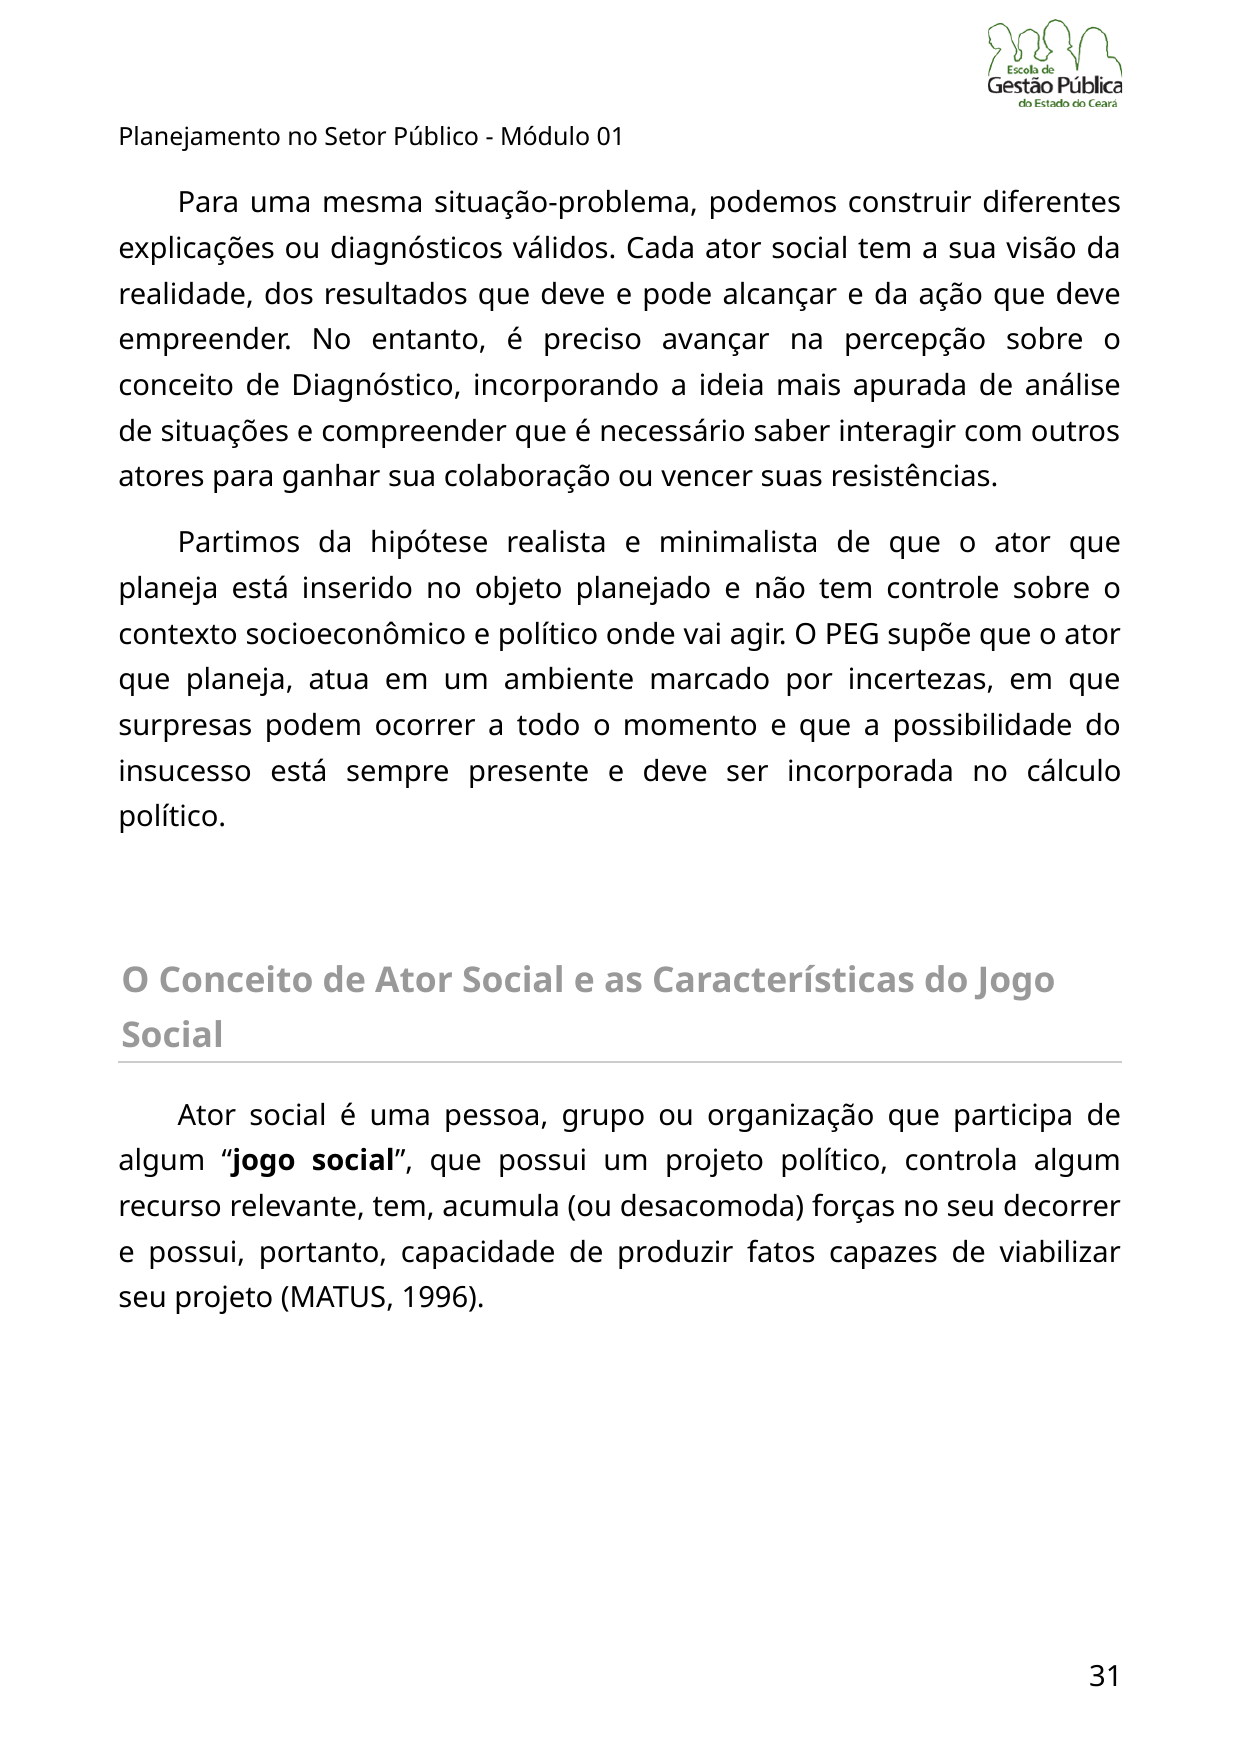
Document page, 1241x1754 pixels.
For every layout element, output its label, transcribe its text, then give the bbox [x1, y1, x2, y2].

text Para uma mesma situação-problema, podemos construir diferentes explicações ou diagnósticos válidos. Cada ator social tem a sua visão da realidade, dos resultados que deve e pode alcançar e da ação que deve empreender. No entanto, é preciso avançar na percepção sobre o conceito de Diagnóstico, incorporando a ideia mais apurada de análise de situações e compreender que é necessário saber interagir com outros atores para ganhar sua colaboração ou vencer suas resistências. [118, 182, 1122, 495]
text Ator social é uma pessoa, grupo ou organização que participa de algum “jogo social”, que possui um projeto político, controla algum recurso relevante, tem, acumula (ou desacomoda) forças no seu decorrer e possui, portanto, capacidade de produzir fatos capazes de viabilizar seu projeto (MATUS, 1996). [118, 1094, 1122, 1316]
text Partimos da hipótese realista e minimalista de que o ator que planeja está inserido no objeto planejado e não tem controle sobre o contexto socioeconômico e político onde vai agir. O PEG supõe que o ator que planeja, atua em um ambiente marcado por incertezas, em que surpresas podem ocorrer a todo o momento e que a possibilidade do insucesso está sempre presente e deve ser incorporada no cálculo político. [118, 522, 1122, 835]
picture [118, 19, 1123, 107]
subtitle O Conceito de Ator Social e as Características do Jogo Social [118, 952, 1122, 1061]
